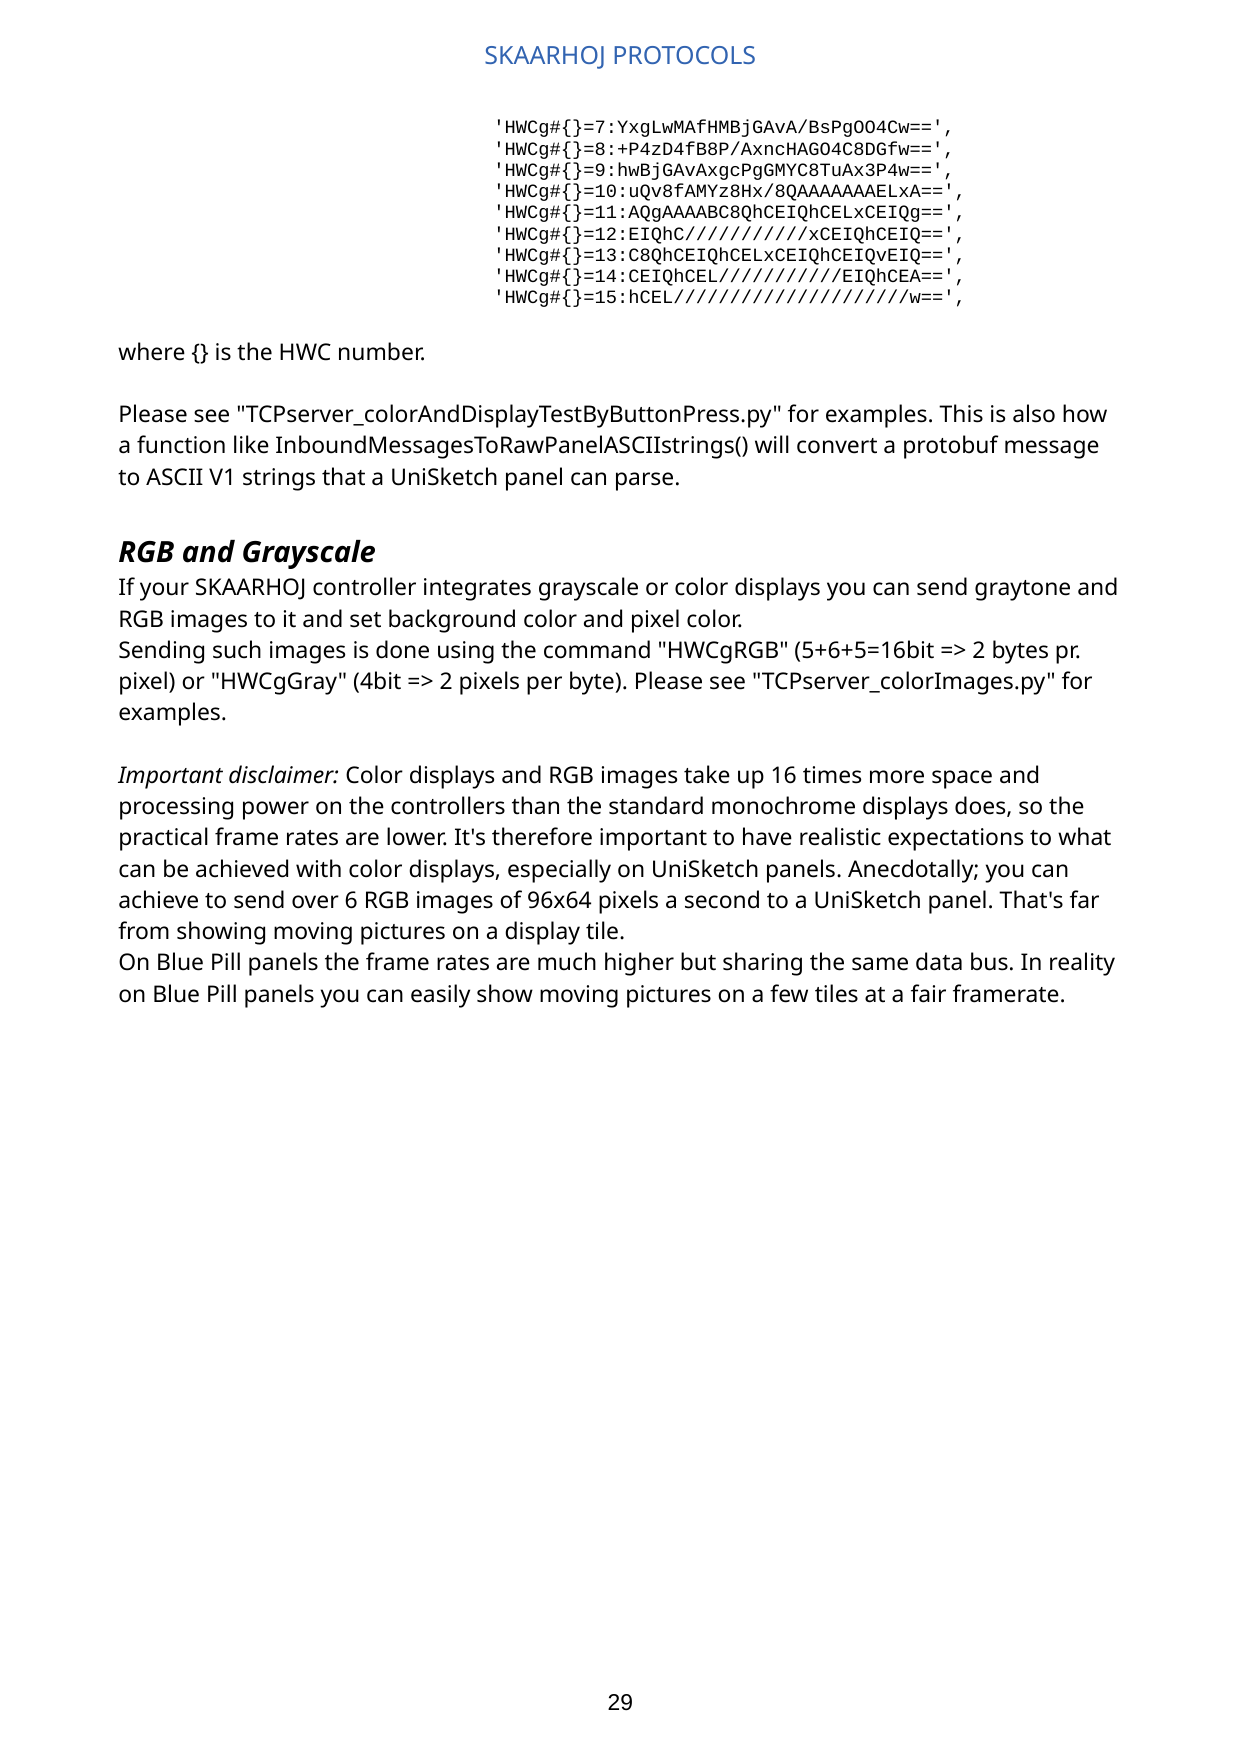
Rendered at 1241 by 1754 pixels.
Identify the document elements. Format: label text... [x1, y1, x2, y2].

text 'HWCg#{}=9:hwBjGAvAxgcPgGMYC8TuAx3P4w==', [118, 161, 1122, 182]
text where {} is the HWC number. [118, 336, 1122, 367]
text 'HWCg#{}=13:C8QhCEIQhCELxCEIQhCEIQvEIQ==', [118, 246, 1122, 267]
subtitle RGB and Grayscale [118, 532, 1122, 571]
text Important disclaimer: Color displays and RGB images take up 16 times more space and processing power on the controllers than the standard monochrome displays does, so the practical frame rates are lower. It's therefore important to have realistic expectations to what can be achieved with color displays, especially on UniSketch panels. Anecdotally; you can achieve to send over 6 RGB images of 96x64 pixels a second to a UniSketch panel. That's far from showing moving pictures on a display tile. [118, 759, 1122, 946]
text 'HWCg#{}=11:AQgAAAABC8QhCEIQhCELxCEIQg==', [118, 203, 1122, 224]
text If your SKAARHOJ controller integrates grayscale or color displays you can send graytone and RGB images to it and set background color and pixel color. [118, 571, 1122, 634]
text Please see "TCPserver_colorAndDisplayTestByButtonPress.py" for examples. This is also how a function like InboundMessagesToRawPanelASCIIstrings() will convert a protobuf message to ASCII V1 strings that a UniSketch panel can parse. [118, 398, 1122, 492]
text 'HWCg#{}=14:CEIQhCEL///////////EIQhCEA==', [118, 267, 1122, 288]
text Sending such images is done using the command "HWCgRGB" (5+6+5=16bit => 2 bytes pr. pixel) or "HWCgGray" (4bit => 2 pixels per byte). Please see "TCPserver_colorImages.py" for examples. [118, 634, 1122, 728]
text On Blue Pill panels the frame rates are much higher but sharing the same data bus. In reality on Blue Pill panels you can easily show moving pictures on a few tiles at a fair framerate. [118, 946, 1122, 1009]
text 'HWCg#{}=8:+P4zD4fB8P/AxncHAGO4C8DGfw==', [118, 139, 1122, 161]
text 'HWCg#{}=7:YxgLwMAfHMBjGAvA/BsPgOO4Cw==', [118, 118, 1122, 139]
text 'HWCg#{}=15:hCEL/////////////////////w==', [118, 288, 1122, 309]
text 'HWCg#{}=10:uQv8fAMYz8Hx/8QAAAAAAAELxA==', [118, 182, 1122, 203]
text 'HWCg#{}=12:EIQhC///////////xCEIQhCEIQ==', [118, 224, 1122, 246]
